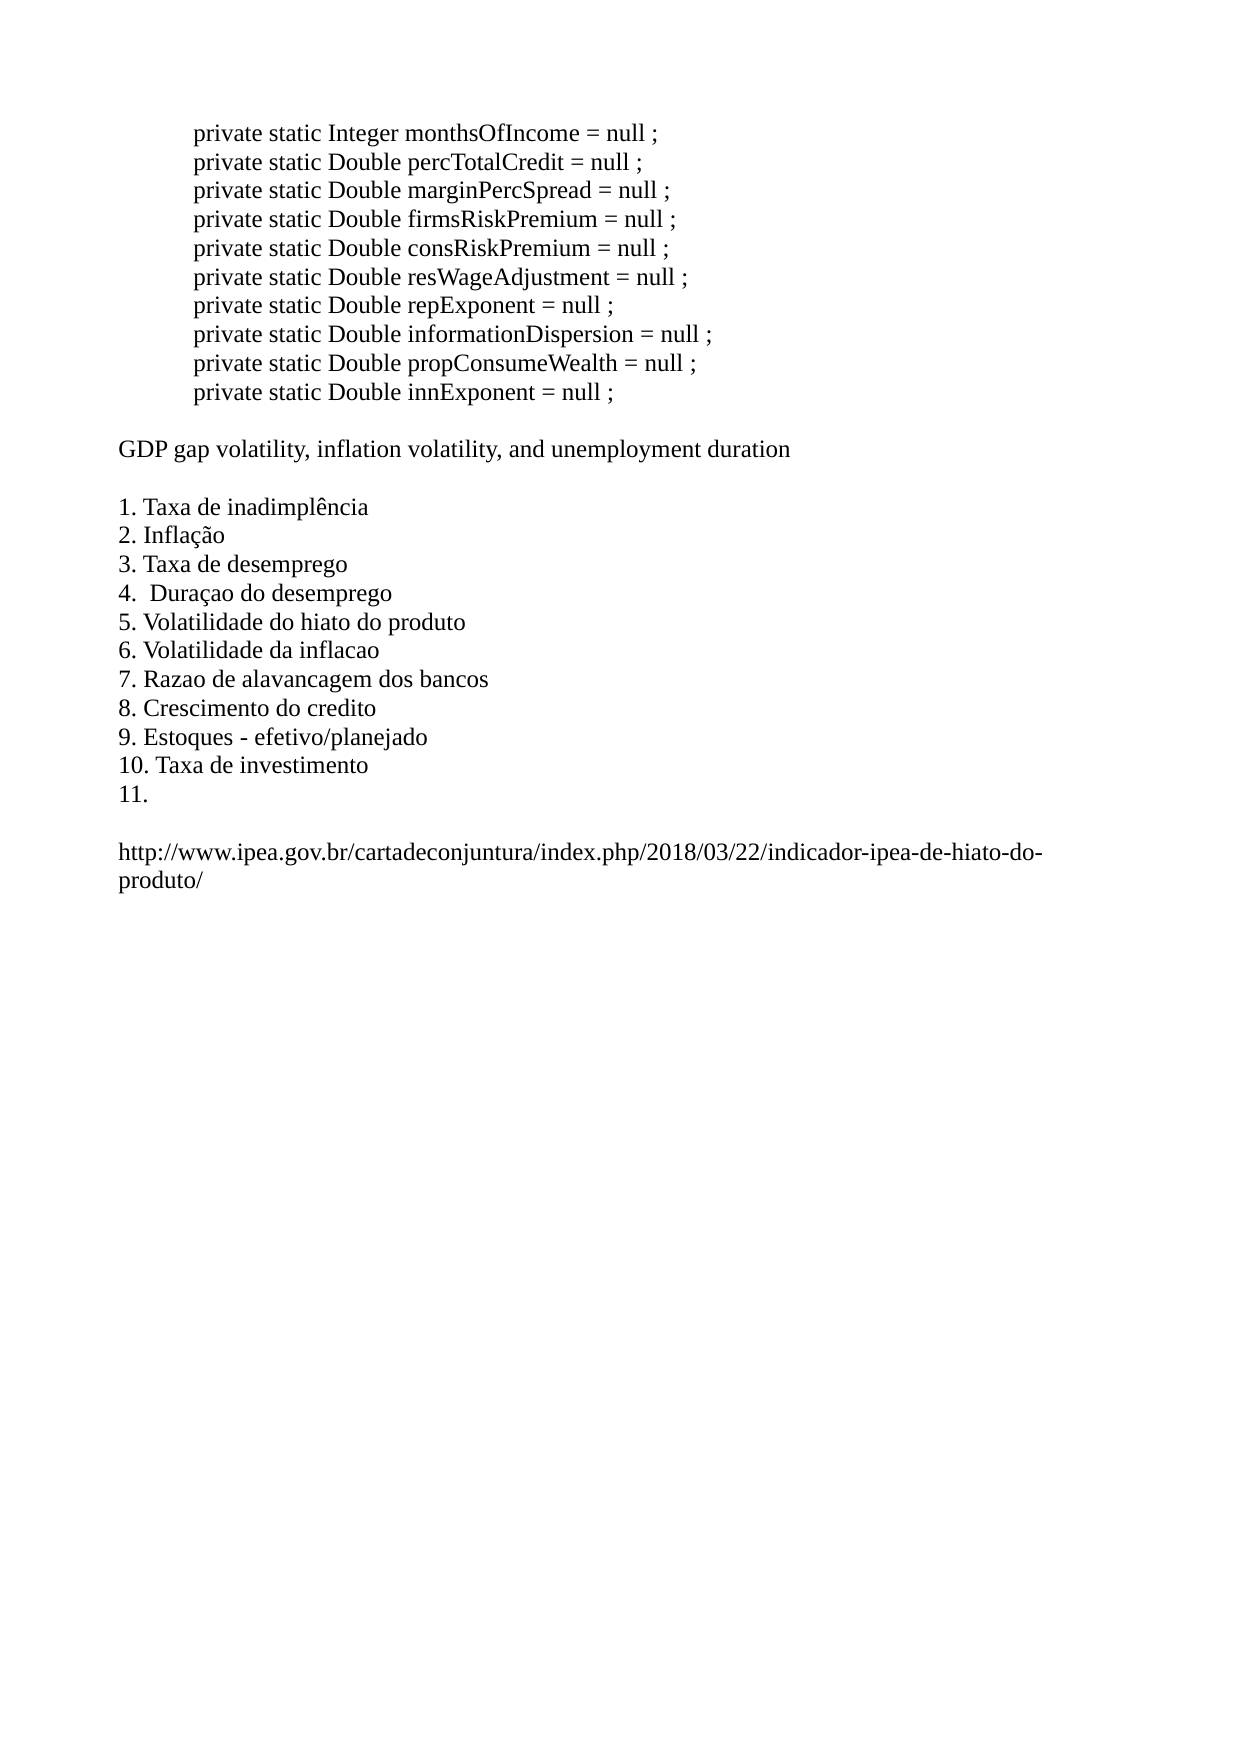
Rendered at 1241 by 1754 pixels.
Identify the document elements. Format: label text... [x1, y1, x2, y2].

text private static Double consRiskPremium = null ; [118, 233, 1122, 262]
text private static Double informationDispersion = null ; [118, 319, 1122, 348]
text private static Double innExponent = null ; [118, 377, 1122, 406]
text private static Double propConsumeWealth = null ; [118, 348, 1122, 377]
text private static Double percTotalCredit = null ; [118, 147, 1122, 176]
text 7. Razao de alavancagem dos bancos [118, 664, 1122, 693]
text private static Double repExponent = null ; [118, 291, 1122, 319]
text http://www.ipea.gov.br/cartadeconjuntura/index.php/2018/03/22/indicador-ipea-de-hiato-do-produto/ [118, 837, 1122, 894]
text private static Double resWageAdjustment = null ; [118, 262, 1122, 291]
text 11. [118, 779, 1122, 808]
text 10. Taxa de investimento [118, 751, 1122, 779]
text GDP gap volatility, inflation volatility, and unemployment duration [118, 434, 1122, 463]
text 4. Duraçao do desemprego [118, 578, 1122, 607]
text 6. Volatilidade da inflacao [118, 636, 1122, 664]
text 3. Taxa de desemprego [118, 549, 1122, 578]
text 2. Inflação [118, 521, 1122, 549]
text 9. Estoques - efetivo/planejado [118, 722, 1122, 751]
text private static Double firmsRiskPremium = null ; [118, 204, 1122, 233]
text 5. Volatilidade do hiato do produto [118, 607, 1122, 636]
text 1. Taxa de inadimplência [118, 492, 1122, 521]
text private static Double marginPercSpread = null ; [118, 176, 1122, 204]
text 8. Crescimento do credito [118, 693, 1122, 722]
text private static Integer monthsOfIncome = null ; [118, 118, 1122, 147]
